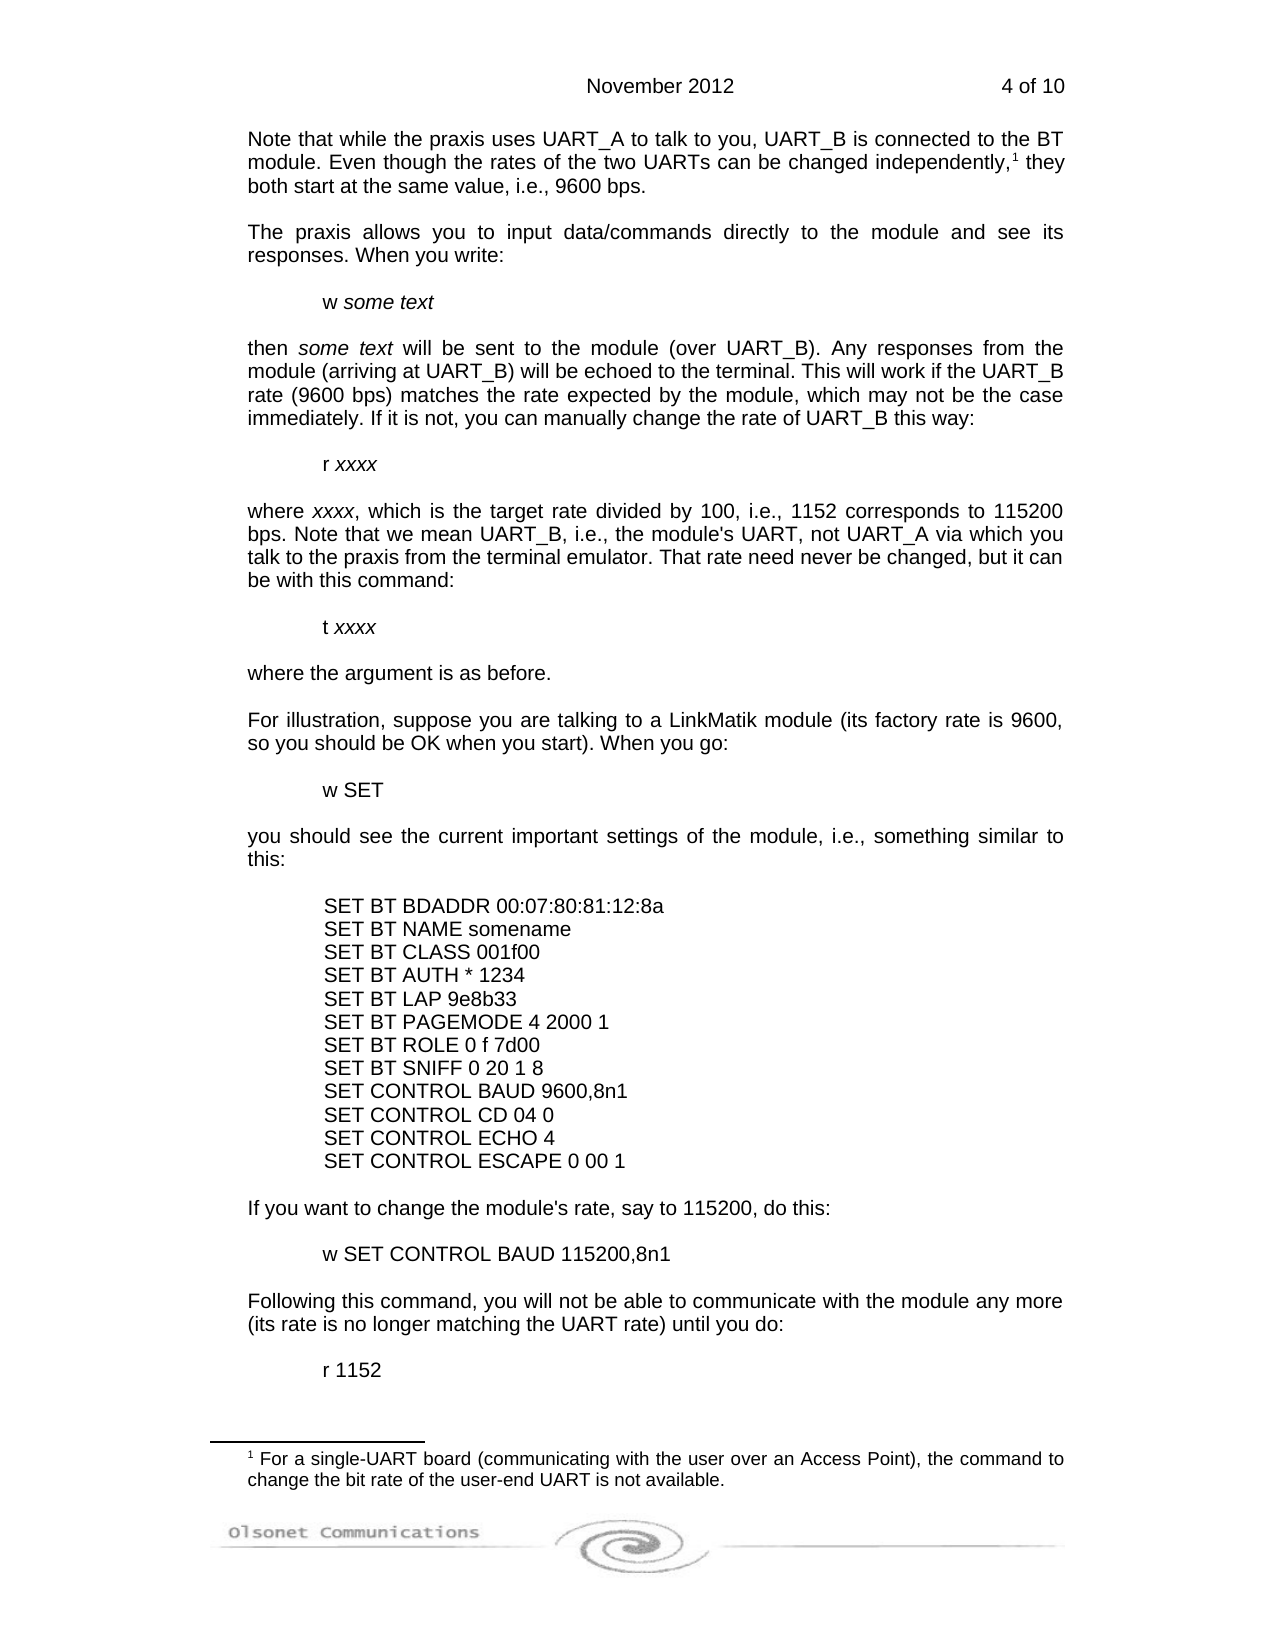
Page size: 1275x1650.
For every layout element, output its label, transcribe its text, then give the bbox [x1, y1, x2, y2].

text w some text [247, 290, 1065, 313]
text r 1152 [247, 1359, 1065, 1382]
text SET BT BDADDR 00:07:80:81:12:8a [249, 894, 1065, 917]
text If you want to change the module's rate, say to 115200, do this: [247, 1196, 1065, 1219]
text SET BT ROLE 0 f 7d00 [249, 1034, 1065, 1057]
text Note that while the praxis uses UART_A to talk to you, UART_B is connected to the BT module. Even though the rates of the two UARTs can be changed independently, they both start at the same value, i.e., 9600 bps. [247, 128, 1065, 197]
text r xxxx [247, 453, 1065, 476]
text For illustration, suppose you are talking to a LinkMatik module (its factory rate is 9600, so you should be OK when you start). When you go: [247, 708, 1065, 755]
text where the argument is as before. [247, 662, 1065, 685]
text SET CONTROL ESCAPE 0 00 1 [249, 1150, 1065, 1173]
text SET BT NAME somename [249, 917, 1065, 941]
text w SET CONTROL BAUD 115200,8n1 [247, 1243, 1065, 1266]
text SET BT LAP 9e8b33 [249, 987, 1065, 1010]
text Following this command, you will not be able to communicate with the module any more (its rate is no longer matching the UART rate) until you do: [247, 1289, 1065, 1336]
text For a single-UART board (communicating with the user over an Access Point), the command to change the bit rate of the user-end UART is not available. [247, 1448, 1065, 1490]
picture [210, 1504, 1065, 1596]
text t xxxx [247, 616, 1065, 639]
text where xxxx, which is the target rate divided by 100, i.e., 1152 corresponds to 115200 bps. Note that we mean UART_B, i.e., the module's UART, not UART_A via which you talk to the praxis from the terminal emulator. That rate need never be changed, but it can be with this command: [247, 499, 1065, 592]
text you should see the current important settings of the module, i.e., something similar to this: [247, 824, 1065, 871]
text SET BT PAGEMODE 4 2000 1 [249, 1010, 1065, 1034]
text then some text will be sent to the module (over UART_B). Any responses from the module (arriving at UART_B) will be echoed to the terminal. This will work if the UART_B rate (9600 bps) matches the rate expected by the module, which may not be the case immediately. If it is not, you can manually change the rate of UART_B this way: [247, 337, 1065, 430]
text SET CONTROL ECHO 4 [249, 1127, 1065, 1150]
text The praxis allows you to input data/commands directly to the module and see its responses. When you write: [247, 221, 1065, 267]
text SET BT SNIFF 0 20 1 8 [249, 1057, 1065, 1080]
text SET CONTROL BAUD 9600,8n1 [249, 1080, 1065, 1103]
text SET CONTROL CD 04 0 [249, 1103, 1065, 1127]
text w SET [247, 778, 1065, 801]
text SET BT AUTH * 1234 [249, 964, 1065, 987]
text SET BT CLASS 001f00 [249, 941, 1065, 964]
